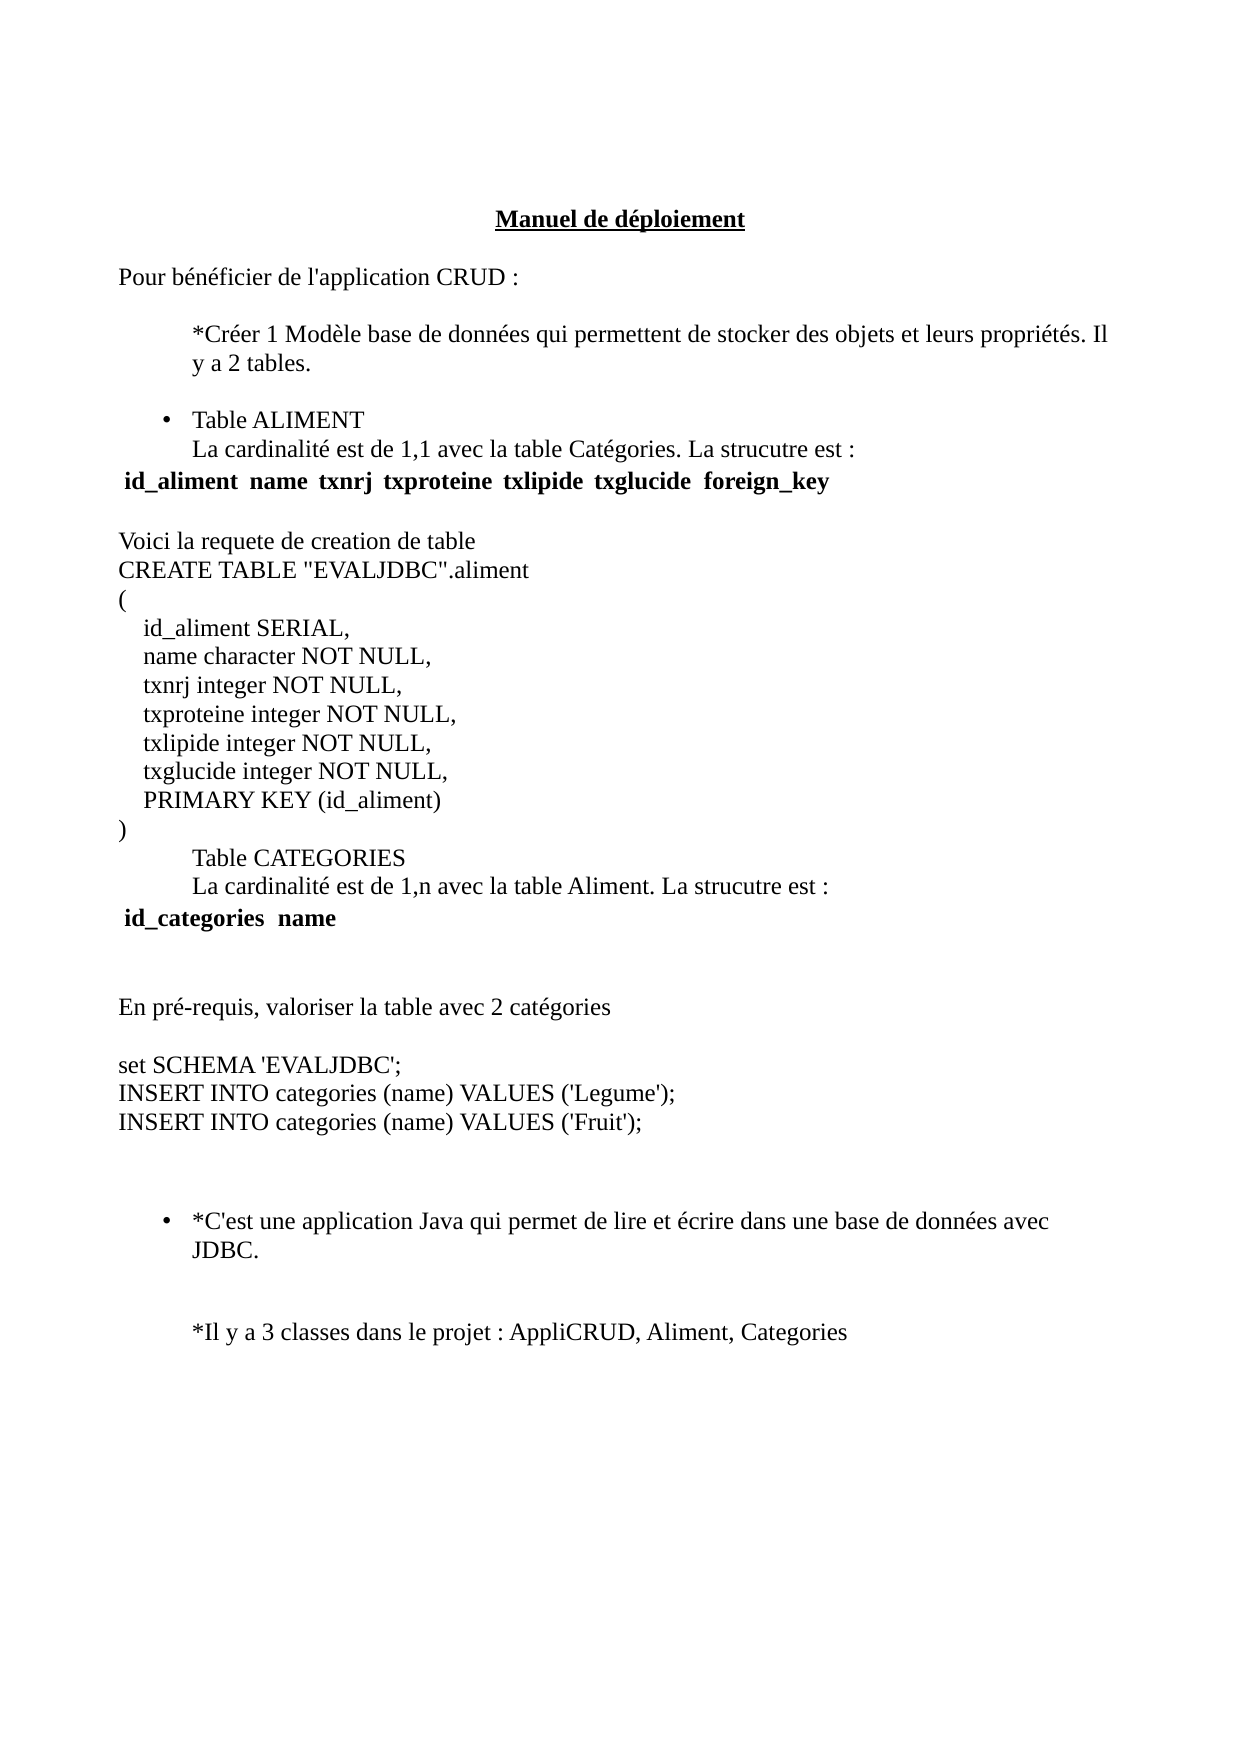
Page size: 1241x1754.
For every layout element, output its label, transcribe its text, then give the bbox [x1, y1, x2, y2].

text Manuel de déploiement [118, 204, 1122, 233]
text ( [118, 584, 1122, 613]
text txglucide integer NOT NULL, [118, 756, 1122, 785]
text PRIMARY KEY (id_aliment) [118, 785, 1122, 814]
text txlipide integer NOT NULL, [118, 728, 1122, 756]
text id_aliment SERIAL, [118, 613, 1122, 641]
list Table CATEGORIES [162, 843, 1122, 871]
text En pré-requis, valoriser la table avec 2 catégories [118, 992, 1122, 1021]
text name character NOT NULL, [118, 641, 1122, 670]
list La cardinalité est de 1,1 avec la table Catégories. La strucutre est : [162, 434, 1122, 463]
list La cardinalité est de 1,n avec la table Aliment. La strucutre est : [162, 871, 1122, 900]
text CREATE TABLE "EVALJDBC".aliment [118, 555, 1122, 584]
table_header id_aliment [118, 463, 244, 498]
table_header name [270, 900, 343, 935]
table_header txlipide [498, 463, 589, 498]
text *Il y a 3 classes dans le projet : AppliCRUD, Aliment, Categories [118, 1317, 1122, 1346]
text Pour bénéficier de l'application CRUD : [118, 262, 1122, 291]
text INSERT INTO categories (name) VALUES ('Legume'); [118, 1078, 1122, 1107]
text ) [118, 814, 1122, 843]
table_header foreign_key [696, 463, 836, 498]
text INSERT INTO categories (name) VALUES ('Fruit'); [118, 1107, 1122, 1136]
table_header txnrj [313, 463, 378, 498]
text Voici la requete de creation de table [118, 526, 1122, 555]
list *C'est une application Java qui permet de lire et écrire dans une base de données avec JDBC. [162, 1206, 1122, 1263]
list Table ALIMENT [162, 406, 1122, 434]
table_header name [244, 463, 313, 498]
text set SCHEMA 'EVALJDBC'; [118, 1050, 1122, 1078]
text txnrj integer NOT NULL, [118, 670, 1122, 699]
text txproteine integer NOT NULL, [118, 699, 1122, 728]
table_header txglucide [589, 463, 696, 498]
list *Créer 1 Modèle base de données qui permettent de stocker des objets et leurs propriétés. Il y a 2 tables. [162, 319, 1122, 377]
table_header txproteine [378, 463, 497, 498]
table_header id_categories [118, 900, 270, 935]
